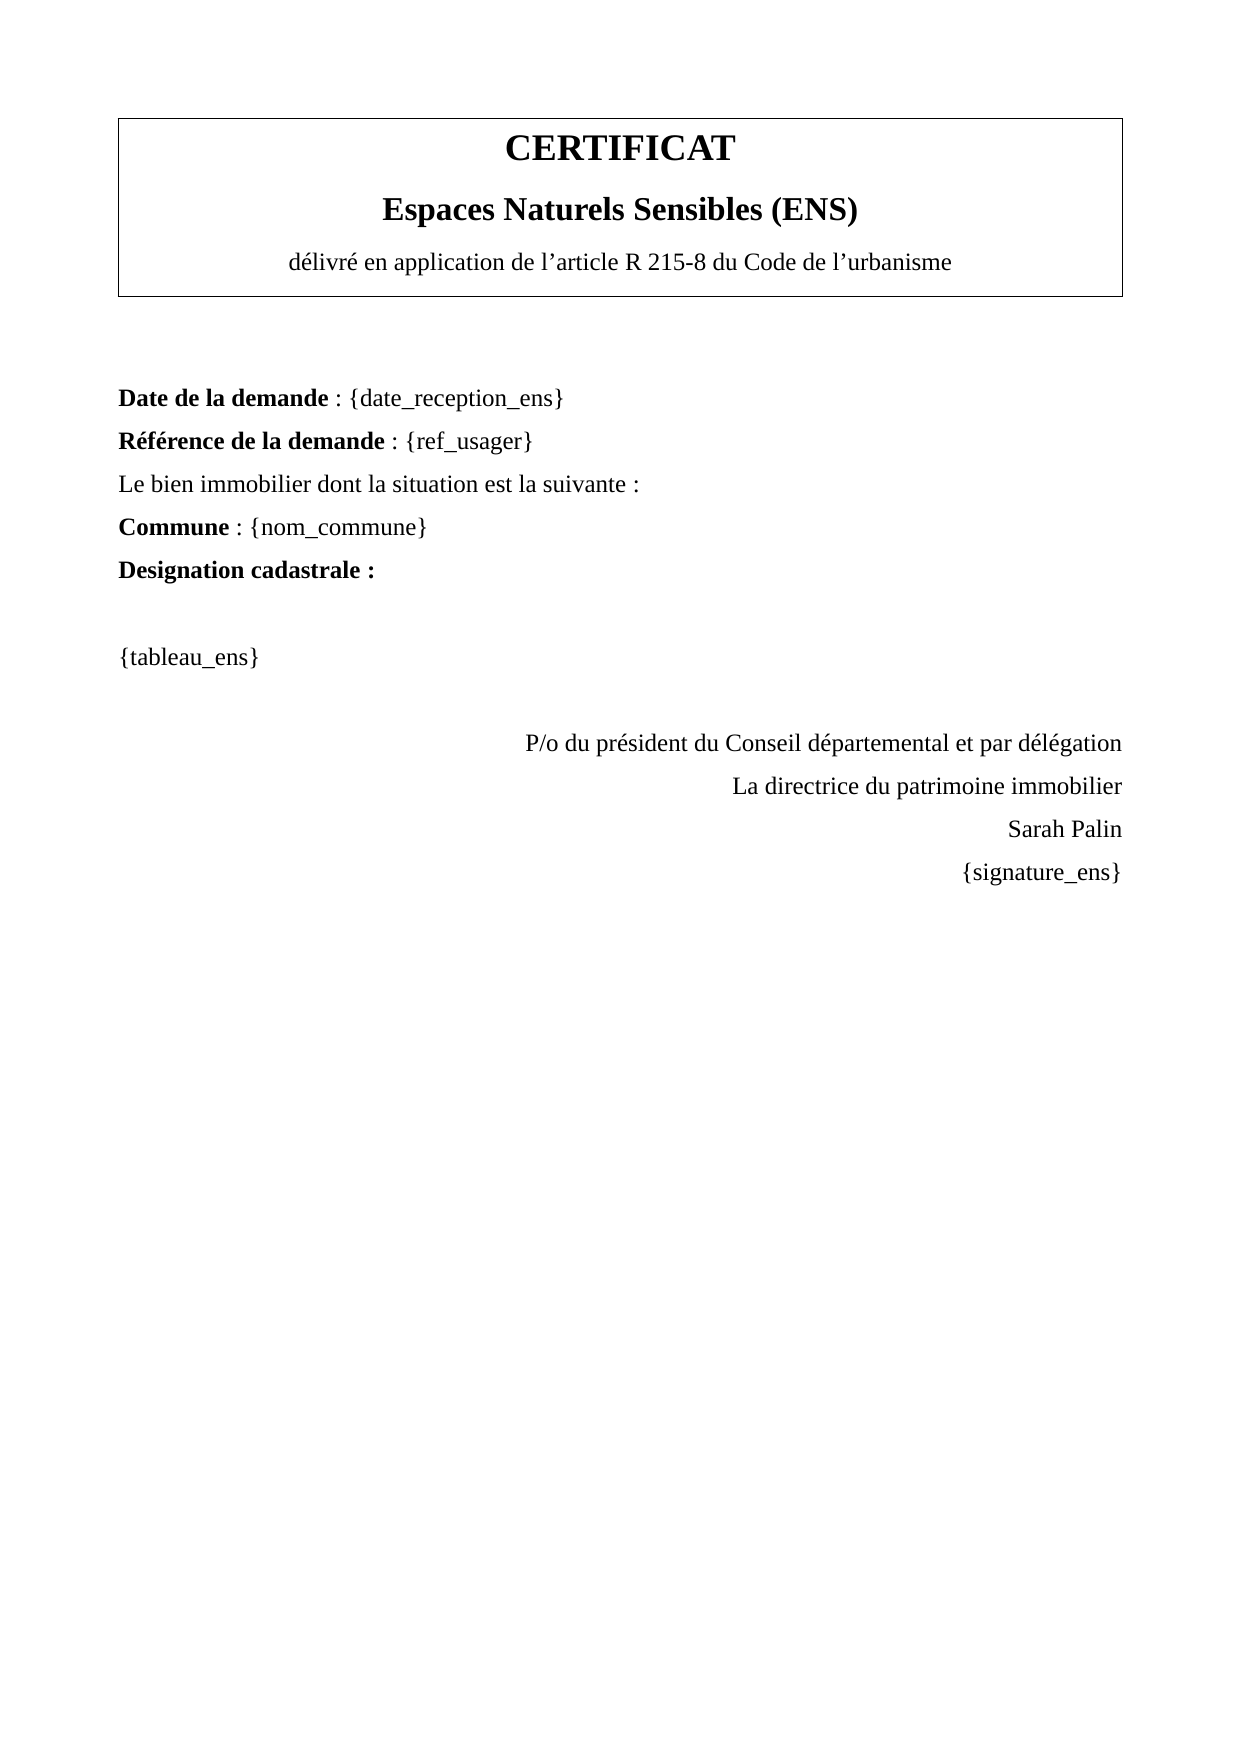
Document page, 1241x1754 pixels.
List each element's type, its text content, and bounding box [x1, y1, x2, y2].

table_header CERTIFICAT Espaces Naturels Sensibles (ENS) délivré en application de l’article R 215-8 du Code de l’urbanisme [119, 119, 1122, 296]
text P/o du président du Conseil départemental et par délégation [118, 728, 1122, 757]
text Sarah Palin [118, 814, 1122, 843]
text Designation cadastrale : [118, 556, 1122, 584]
text Date de la demande : {date_reception_ens} [118, 383, 1122, 412]
text {signature_ens} [118, 857, 1122, 886]
text La directrice du patrimoine immobilier [118, 771, 1122, 800]
text Référence de la demande : {ref_usager} [118, 426, 1122, 455]
text Le bien immobilier dont la situation est la suivante : [118, 469, 1122, 498]
text Commune : {nom_commune} [118, 512, 1122, 541]
text {tableau_ens} [118, 642, 1122, 671]
